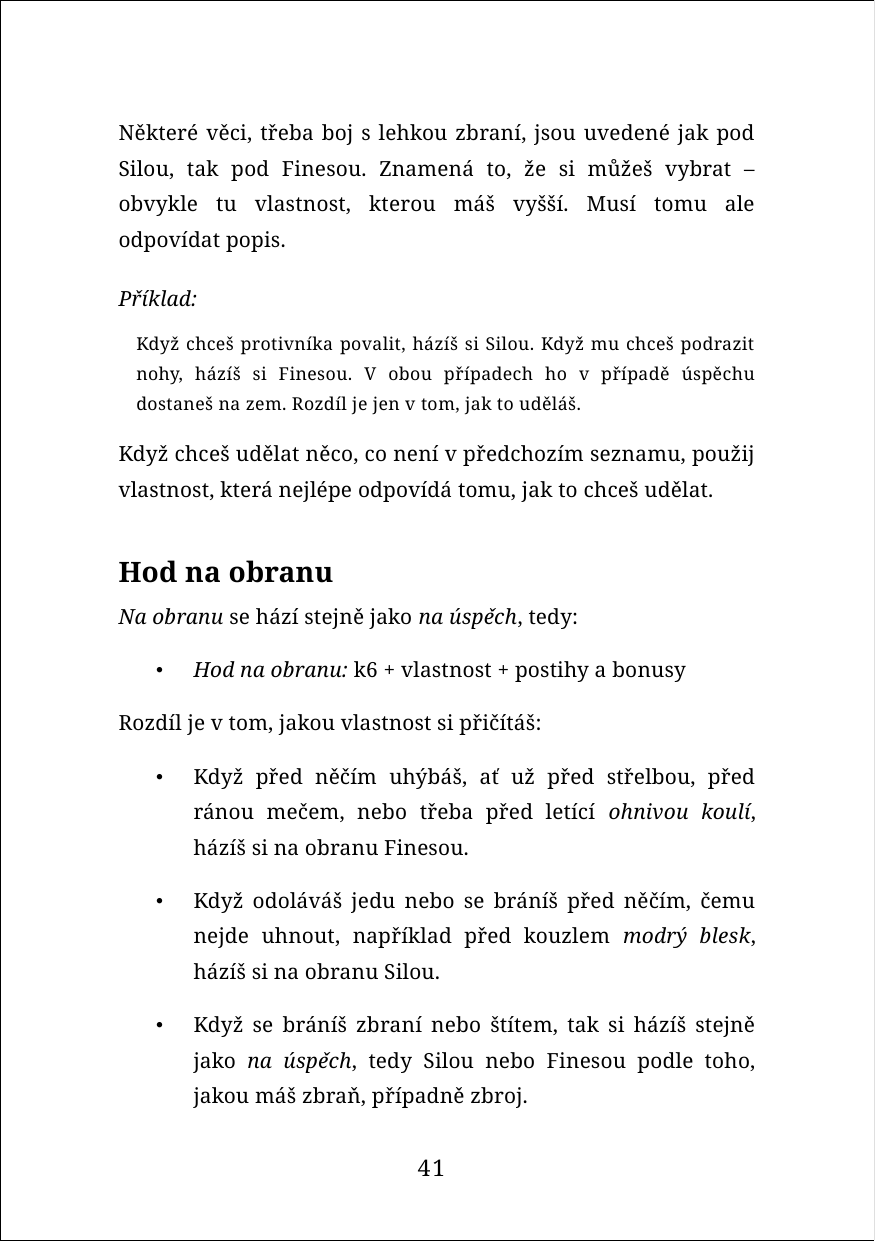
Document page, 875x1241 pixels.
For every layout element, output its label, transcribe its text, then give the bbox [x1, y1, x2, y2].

text Některé věci, třeba boj s lehkou zbraní, jsou uvedené jak pod Silou, tak pod Finesou. Znamená to, že si můžeš vybrat – obvykle tu vlastnost, kterou máš vyšší. Musí tomu ale odpovídat popis. [118, 118, 756, 253]
list Hod na obranu: k6 + vlastnost + postihy a bonusy [156, 655, 756, 684]
list Když odoláváš jedu nebo se bráníš před něčím, čemu nejde uhnout, například před kouzlem modrý blesk, házíš si na obranu Silou. [156, 886, 756, 986]
list Když se bráníš zbraní nebo štítem, tak si házíš stejně jako na úspěch, tedy Silou nebo Finesou podle toho, jakou máš zbraň, případně zbroj. [156, 1010, 756, 1110]
text Na obranu se hází stejně jako na úspěch, tedy: [118, 602, 756, 631]
text Rozdíl je v tom, jakou vlastnost si přičítáš: [118, 708, 756, 737]
text Když chceš protivníka povalit, házíš si Silou. Když mu chceš podrazit nohy, házíš si Finesou. V obou případech ho v případě úspěchu dostaneš na zem. Rozdíl je jen v tom, jak to uděláš. [136, 331, 756, 416]
text Příklad: [118, 284, 756, 312]
text Když chceš udělat něco, co není v předchozím seznamu, použij vlastnost, která nejlépe odpovídá tomu, jak to chceš udělat. [118, 439, 756, 503]
list Když před něčím uhýbáš, ať už před střelbou, před ránou mečem, nebo třeba před letící ohnivou koulí, házíš si na obranu Finesou. [156, 762, 756, 861]
subtitle Hod na obranu [118, 552, 756, 590]
